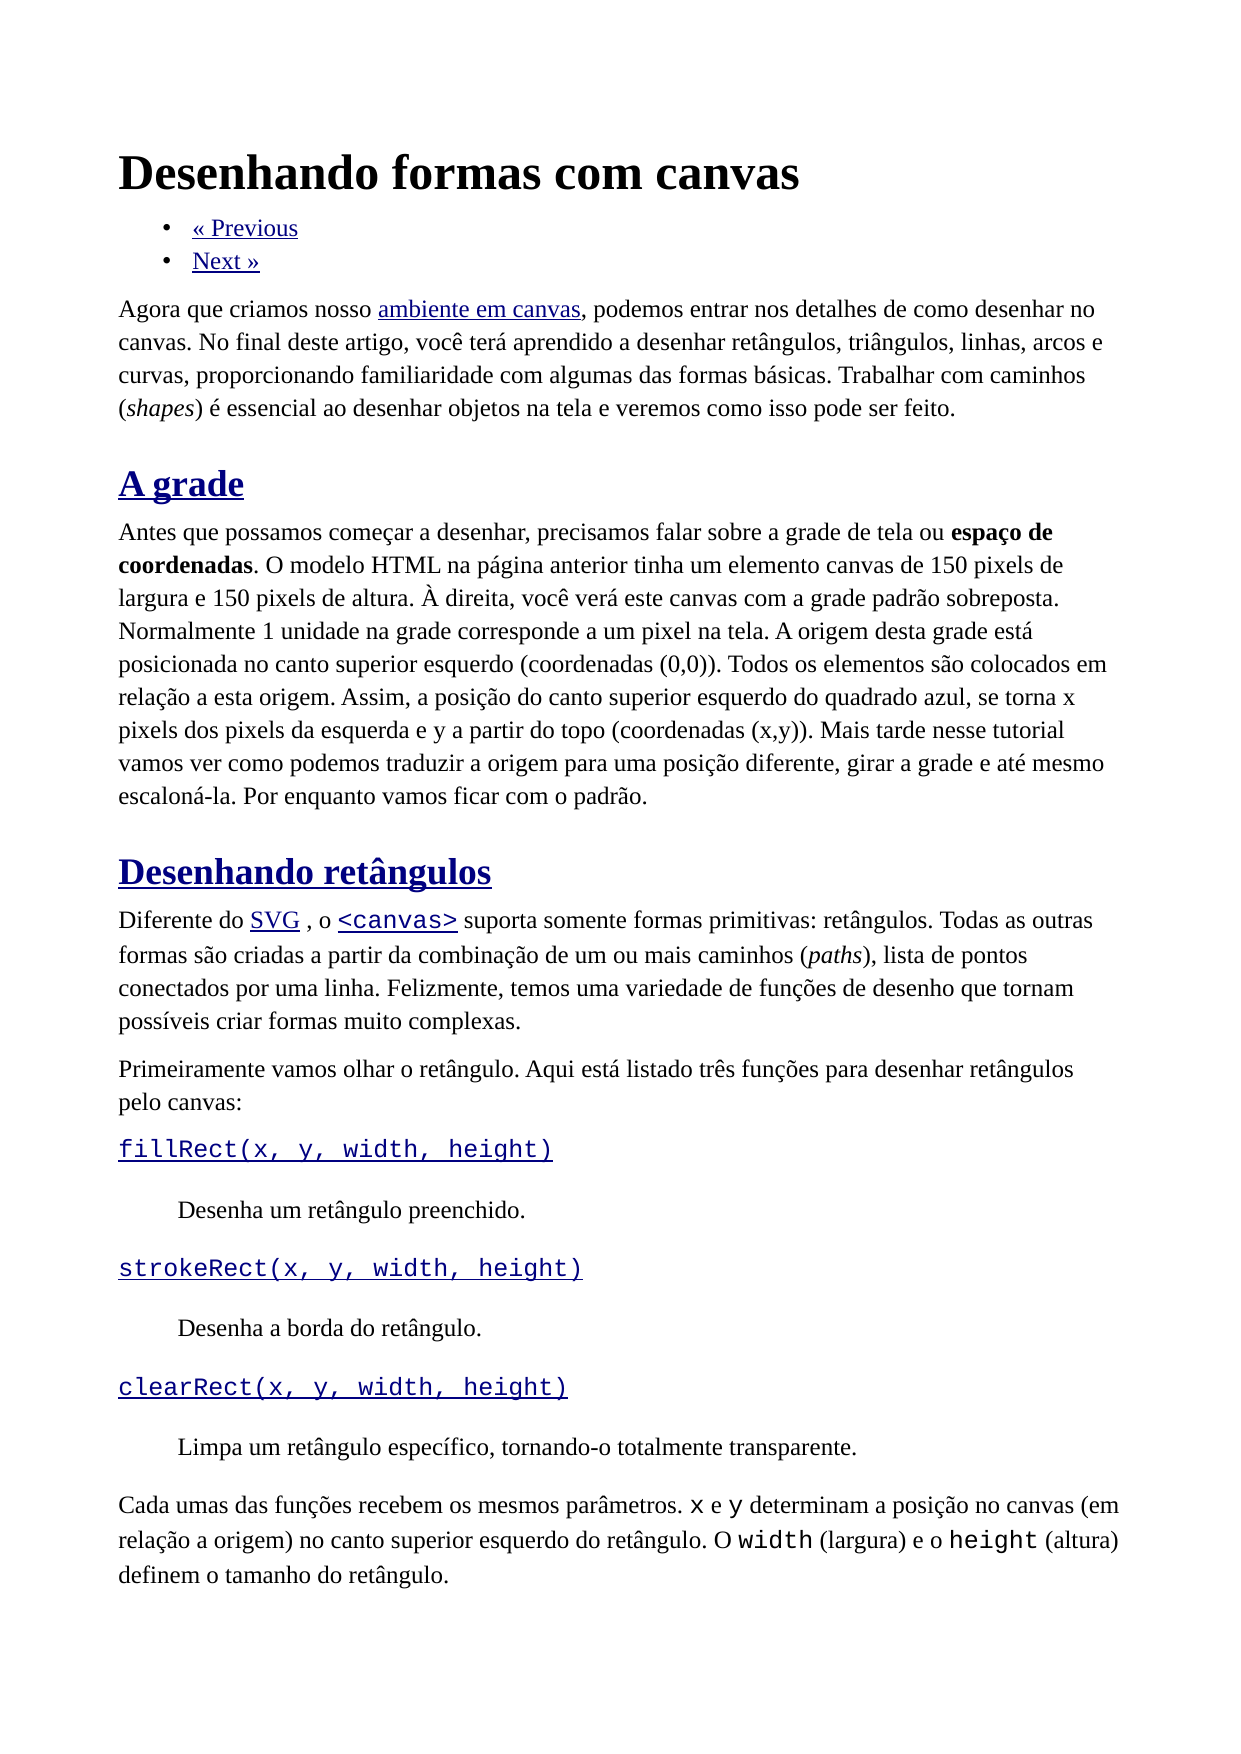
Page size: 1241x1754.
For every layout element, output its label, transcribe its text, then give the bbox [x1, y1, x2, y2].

subtitle strokeRect(x, y, width, height) [118, 1253, 1122, 1284]
text Agora que criamos nosso ambiente em canvas, podemos entrar nos detalhes de como desenhar no canvas. No final deste artigo, você terá aprendido a desenhar retângulos, triângulos, linhas, arcos e curvas, proporcionando familiaridade com algumas das formas básicas. Trabalhar com caminhos (shapes) é essencial ao desenhar objetos na tela e veremos como isso pode ser feito. [118, 294, 1122, 422]
text Cada umas das funções recebem os mesmos parâmetros. x e y determinam a posição no canvas (em relação a origem) no canto superior esquerdo do retângulo. O width (largura) e o height (altura) definem o tamanho do retângulo. [118, 1490, 1122, 1589]
text Primeiramente vamos olhar o retângulo. Aqui está listado três funções para desenhar retângulos pelo canvas: [118, 1054, 1122, 1116]
list « Previous [162, 213, 1122, 242]
list Next » [162, 246, 1122, 275]
list Desenha a borda do retângulo. [177, 1313, 1122, 1342]
subtitle Desenhando retângulos [118, 849, 1122, 893]
text Diferente do SVG , o <canvas> suporta somente formas primitivas: retângulos. Todas as outras formas são criadas a partir da combinação de um ou mais caminhos (paths), lista de pontos conectados por uma linha. Felizmente, temos uma variedade de funções de desenho que tornam possíveis criar formas muito complexas. [118, 905, 1122, 1035]
subtitle clearRect(x, y, width, height) [118, 1372, 1122, 1402]
list Limpa um retângulo específico, tornando-o totalmente transparente. [177, 1432, 1122, 1461]
list Desenha um retângulo preenchido. [177, 1195, 1122, 1223]
text Antes que possamos começar a desenhar, precisamos falar sobre a grade de tela ou espaço de coordenadas. O modelo HTML na página anterior tinha um elemento canvas de 150 pixels de largura e 150 pixels de altura. À direita, você verá este canvas com a grade padrão sobreposta. Normalmente 1 unidade na grade corresponde a um pixel na tela. A origem desta grade está posicionada no canto superior esquerdo (coordenadas (0,0)). Todos os elementos são colocados em relação a esta origem. Assim, a posição do canto superior esquerdo do quadrado azul, se torna x pixels dos pixels da esquerda e y a partir do topo (coordenadas (x,y)). Mais tarde nesse tutorial vamos ver como podemos traduzir a origem para uma posição diferente, girar a grade e até mesmo escaloná-la. Por enquanto vamos ficar com o padrão. [118, 517, 1122, 810]
subtitle Desenhando formas com canvas [118, 143, 1122, 201]
subtitle fillRect(x, y, width, height) [118, 1134, 1122, 1165]
subtitle A grade [118, 461, 1122, 504]
